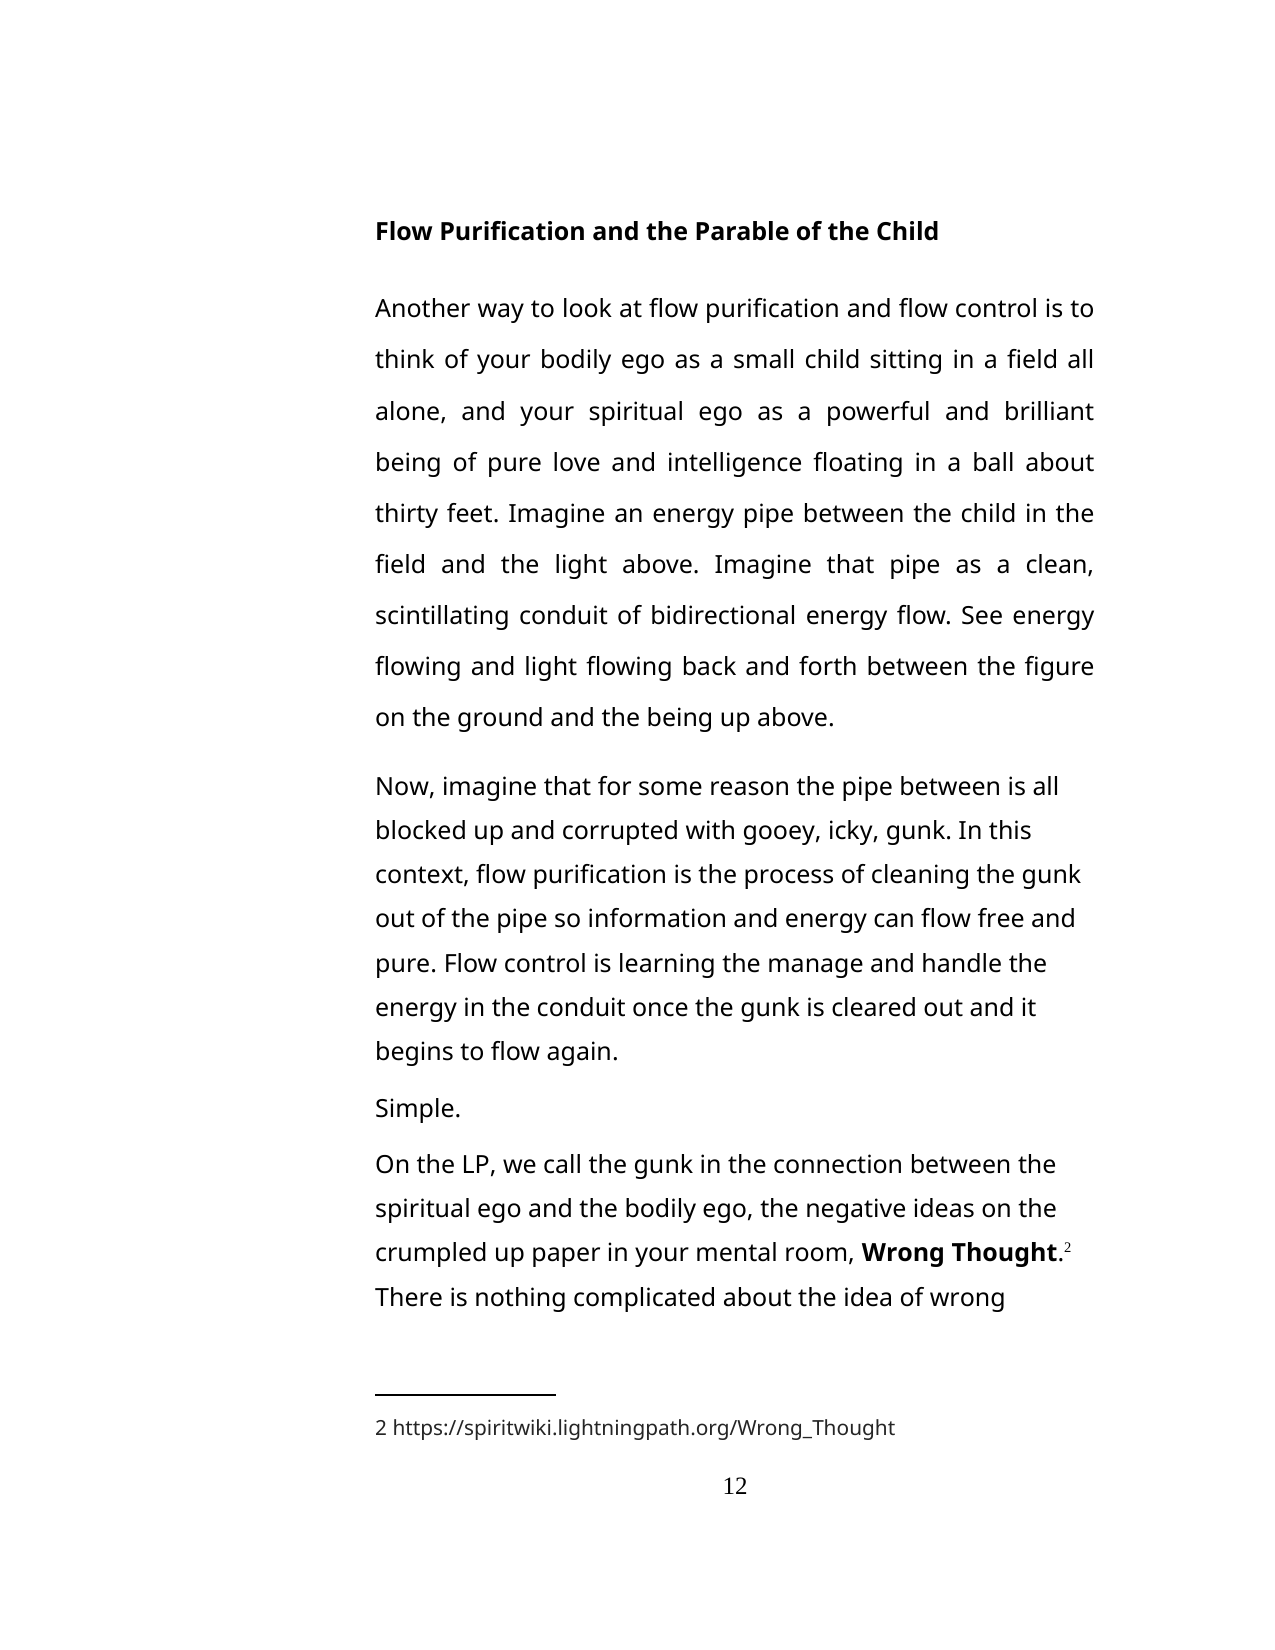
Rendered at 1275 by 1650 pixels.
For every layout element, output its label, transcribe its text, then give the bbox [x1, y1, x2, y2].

text On the LP, we call the gunk in the connection between the spiritual ego and the bodily ego, the negative ideas on the crumpled up paper in your mental room, Wrong Thought. There is nothing complicated about the idea of wrong [375, 1146, 1095, 1313]
subtitle Flow Purification and the Parable of the Child [375, 213, 1095, 248]
text https://spiritwiki.lightningpath.org/Wrong_Thought [896, 1413, 1095, 1442]
text Simple. [375, 1090, 1095, 1124]
text Another way to look at flow purification and flow control is to think of your bodily ego as a small child sitting in a field all alone, and your spiritual ego as a powerful and brilliant being of pure love and intelligence floating in a ball about thirty feet. Imagine an energy pipe between the child in the field and the light above. Imagine that pipe as a clean, scintillating conduit of bidirectional energy flow. See energy flowing and light flowing back and forth between the figure on the ground and the being up above. [375, 291, 1095, 733]
text Now, imagine that for some reason the pipe between is all blocked up and corrupted with gooey, icky, gunk. In this context, flow purification is the process of cleaning the gunk out of the pipe so information and energy can flow free and pure. Flow control is learning the manage and handle the energy in the conduit once the gunk is cleared out and it begins to flow again. [375, 768, 1095, 1068]
